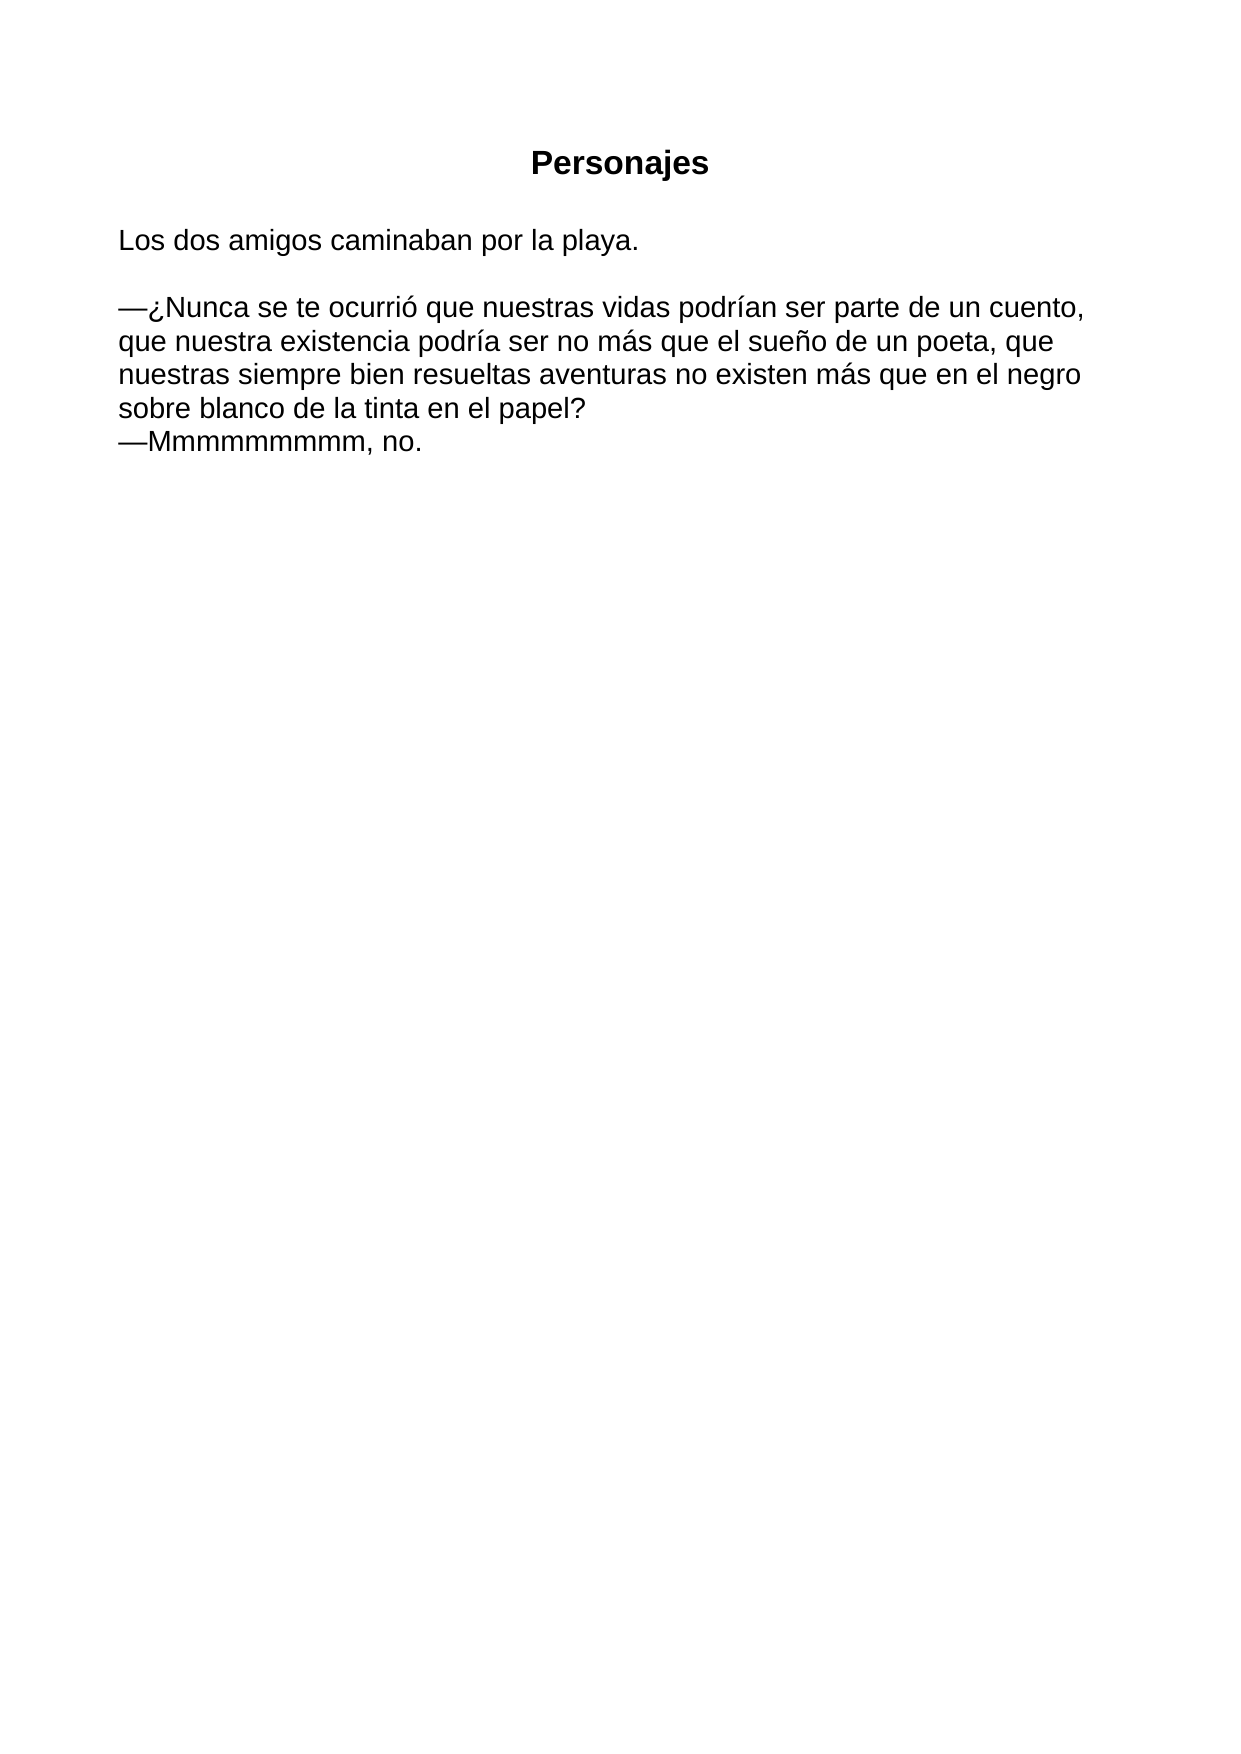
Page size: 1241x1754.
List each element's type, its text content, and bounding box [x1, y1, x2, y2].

text Los dos amigos caminaban por la playa. [118, 223, 1122, 257]
text —¿Nunca se te ocurrió que nuestras vidas podrían ser parte de un cuento, que nuestra existencia podría ser no más que el sueño de un poeta, que nuestras siempre bien resueltas aventuras no existen más que en el negro sobre blanco de la tinta en el papel? [118, 290, 1122, 424]
subtitle Personajes [118, 143, 1122, 182]
text —Mmmmmmmmm, no. [118, 424, 1122, 458]
